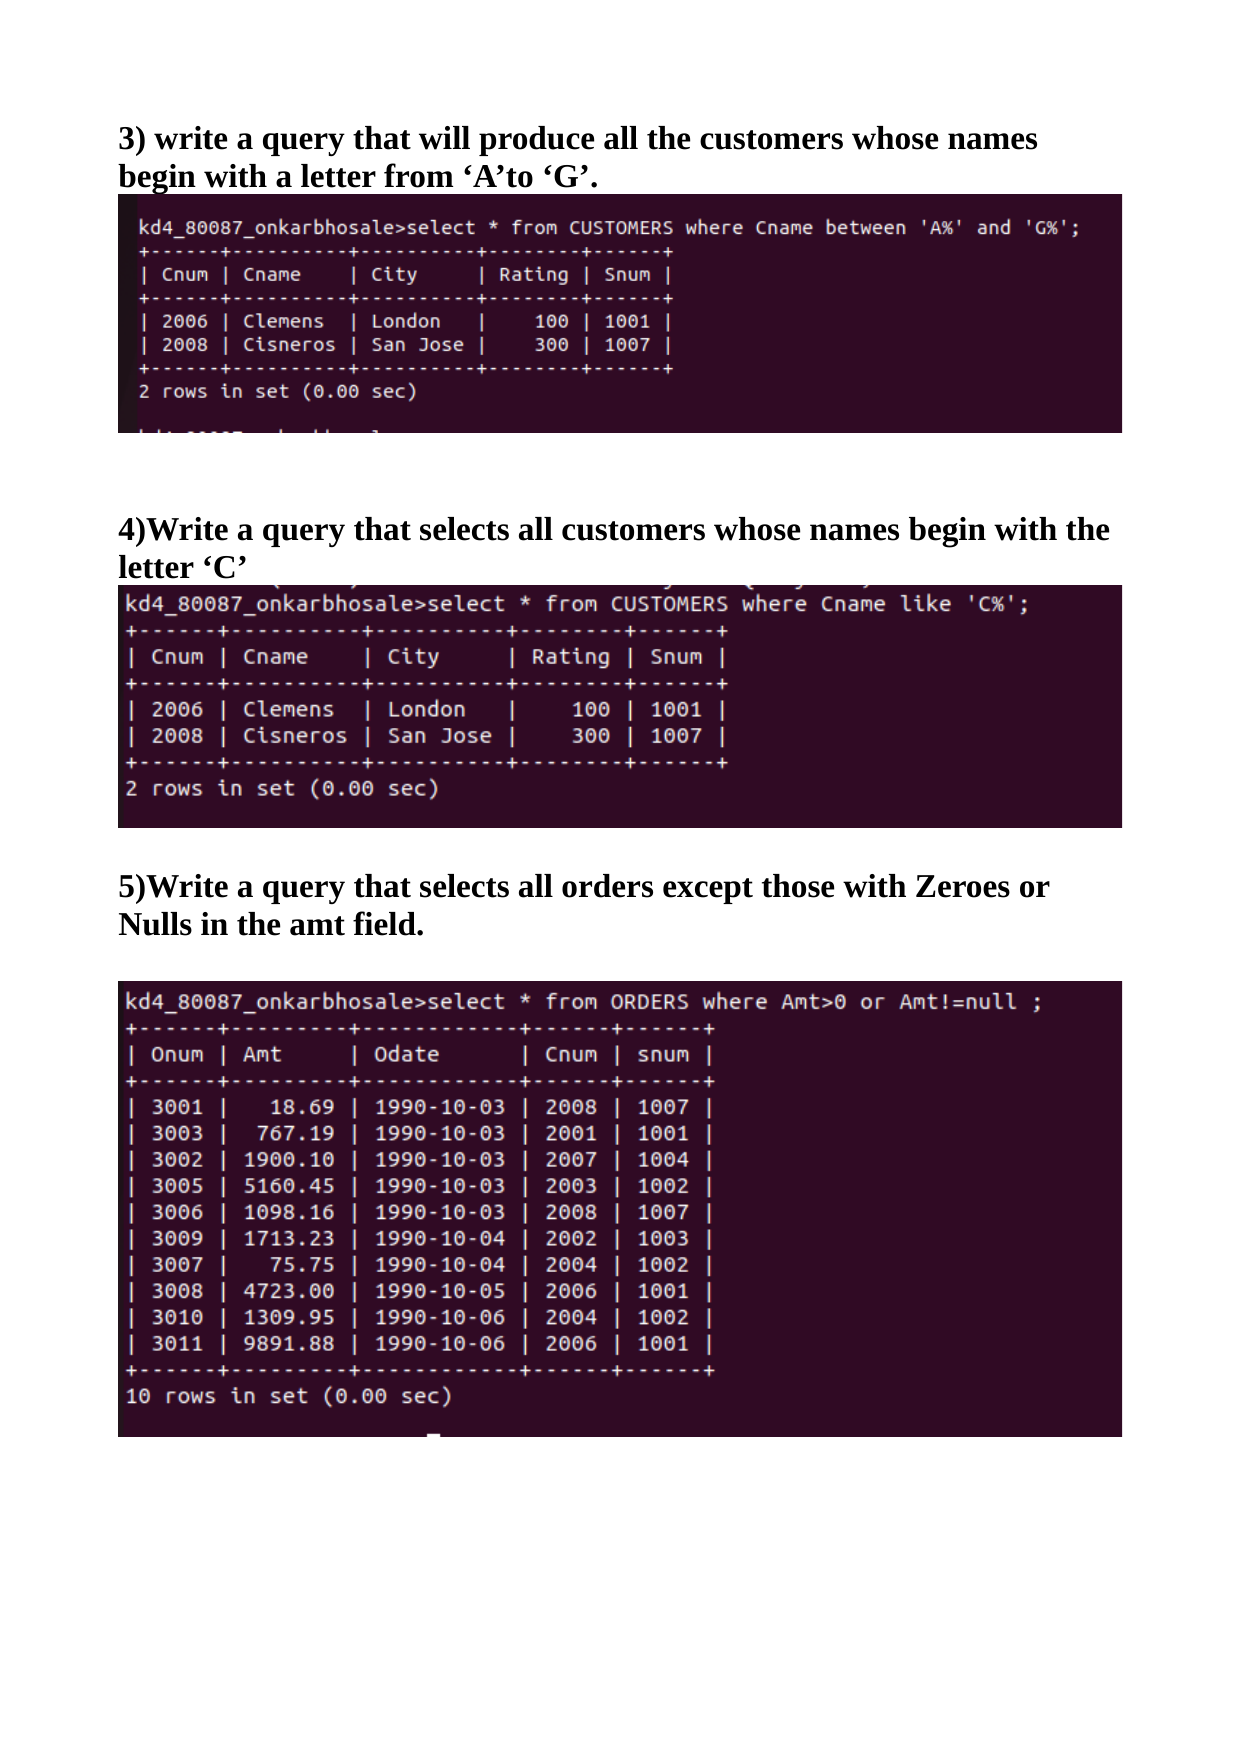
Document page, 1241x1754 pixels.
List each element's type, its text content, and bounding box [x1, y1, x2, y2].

text 4)Write a query that selects all customers whose names begin with the letter ‘C’ [118, 509, 1122, 585]
text 3) write a query that will produce all the customers whose names begin with a letter from ‘A’to ‘G’. [118, 118, 1122, 194]
picture [118, 585, 1123, 828]
text 5)Write a query that selects all orders except those with Zeroes or Nulls in the amt field. [118, 866, 1122, 943]
picture [118, 194, 1123, 433]
picture [118, 981, 1123, 1437]
